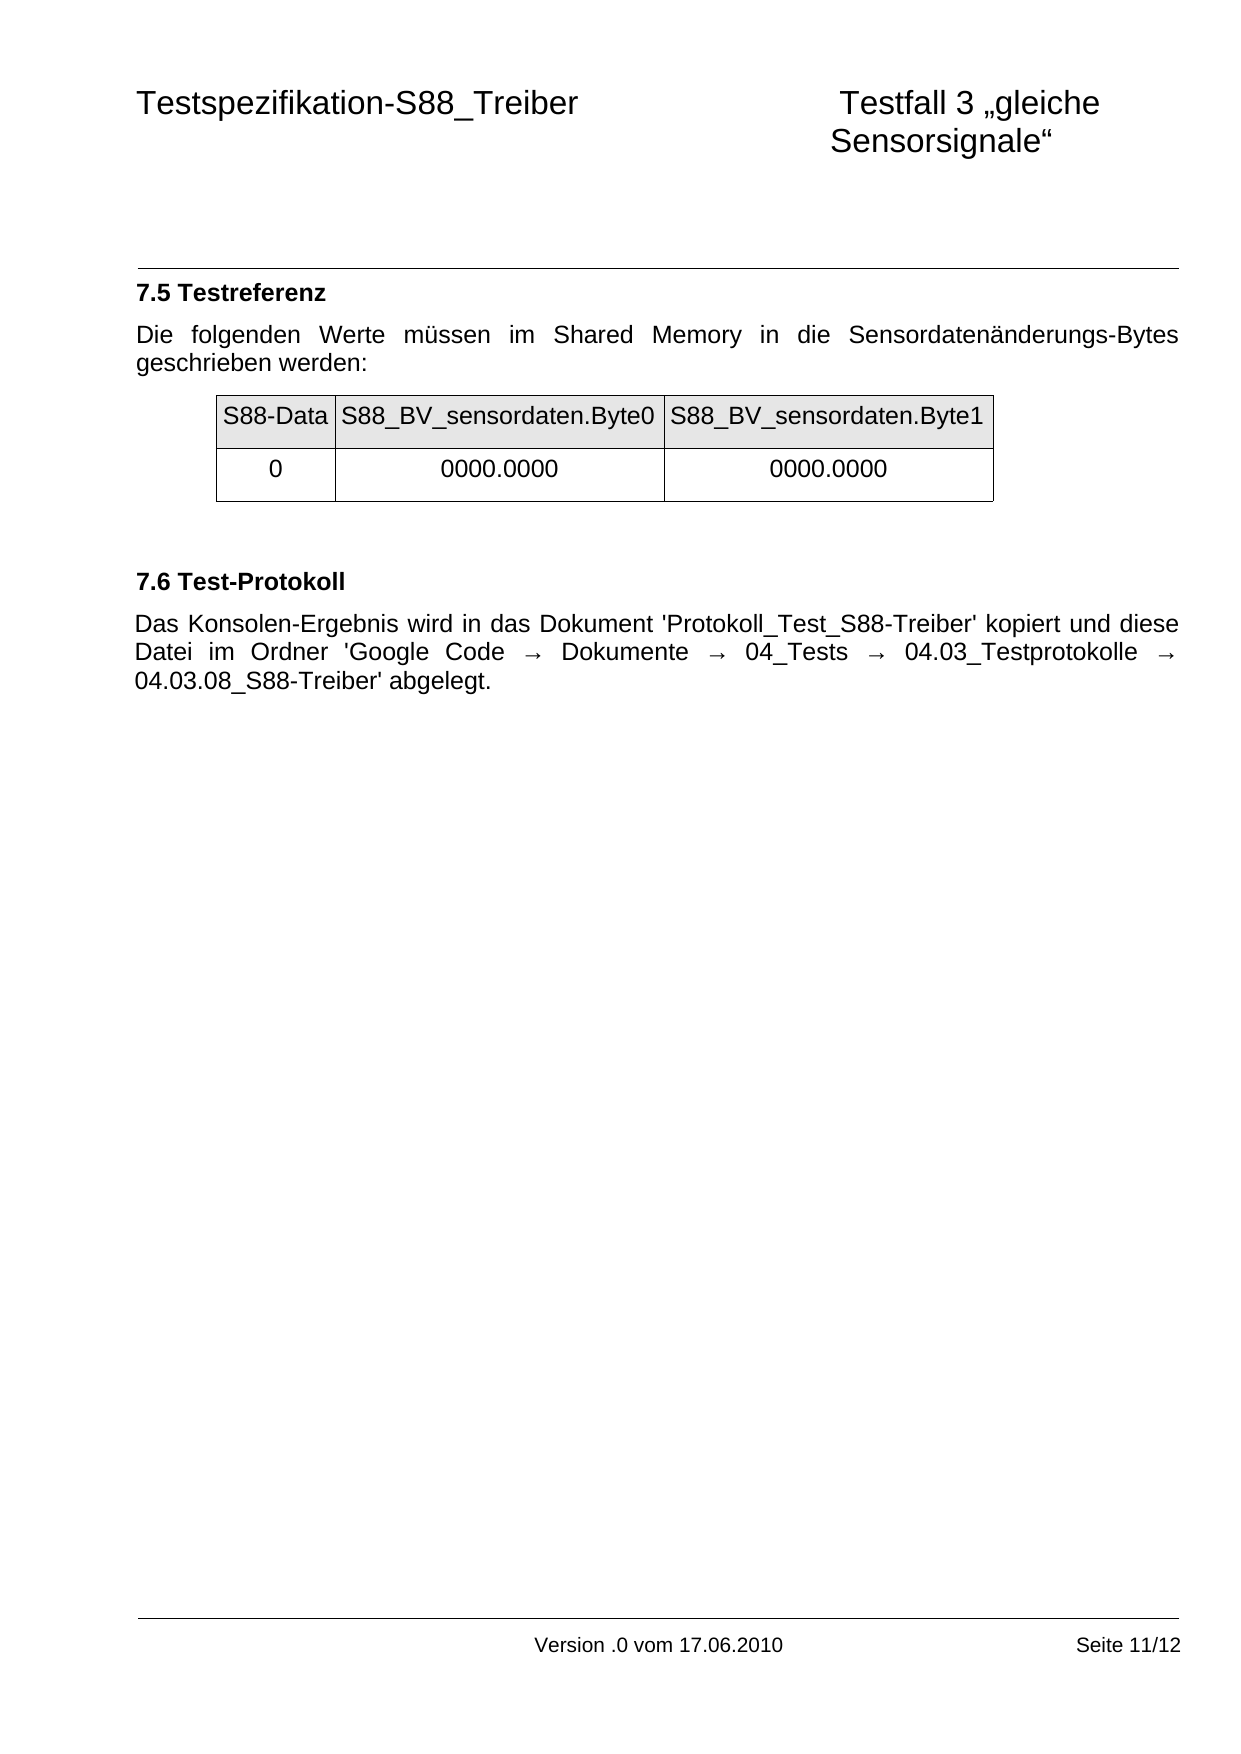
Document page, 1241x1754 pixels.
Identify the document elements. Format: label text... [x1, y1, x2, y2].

table_header S88_BV_sensordaten.Byte1 [665, 396, 993, 448]
table_cell 0000.0000 [336, 449, 664, 501]
table_header S88-Data [217, 396, 335, 448]
table_cell 0000.0000 [665, 449, 993, 501]
text Das Konsolen-Ergebnis wird in das Dokument 'Protokoll_Test_S88-Treiber' kopiert und diese Datei im Ordner 'Google Code → Dokumente → 04_Tests → 04.03_Testprotokolle → 04.03.08_S88-Treiber' abgelegt. [134, 609, 1181, 695]
table_header S88_BV_sensordaten.Byte0 [336, 396, 664, 448]
subtitle Test-Protokoll [136, 567, 1181, 596]
subtitle Testreferenz [136, 289, 1181, 307]
text Die folgenden Werte müssen im Shared Memory in die Sensordatenänderungs-Bytes geschrieben werden: [136, 319, 1181, 377]
table_cell 0 [217, 449, 335, 501]
